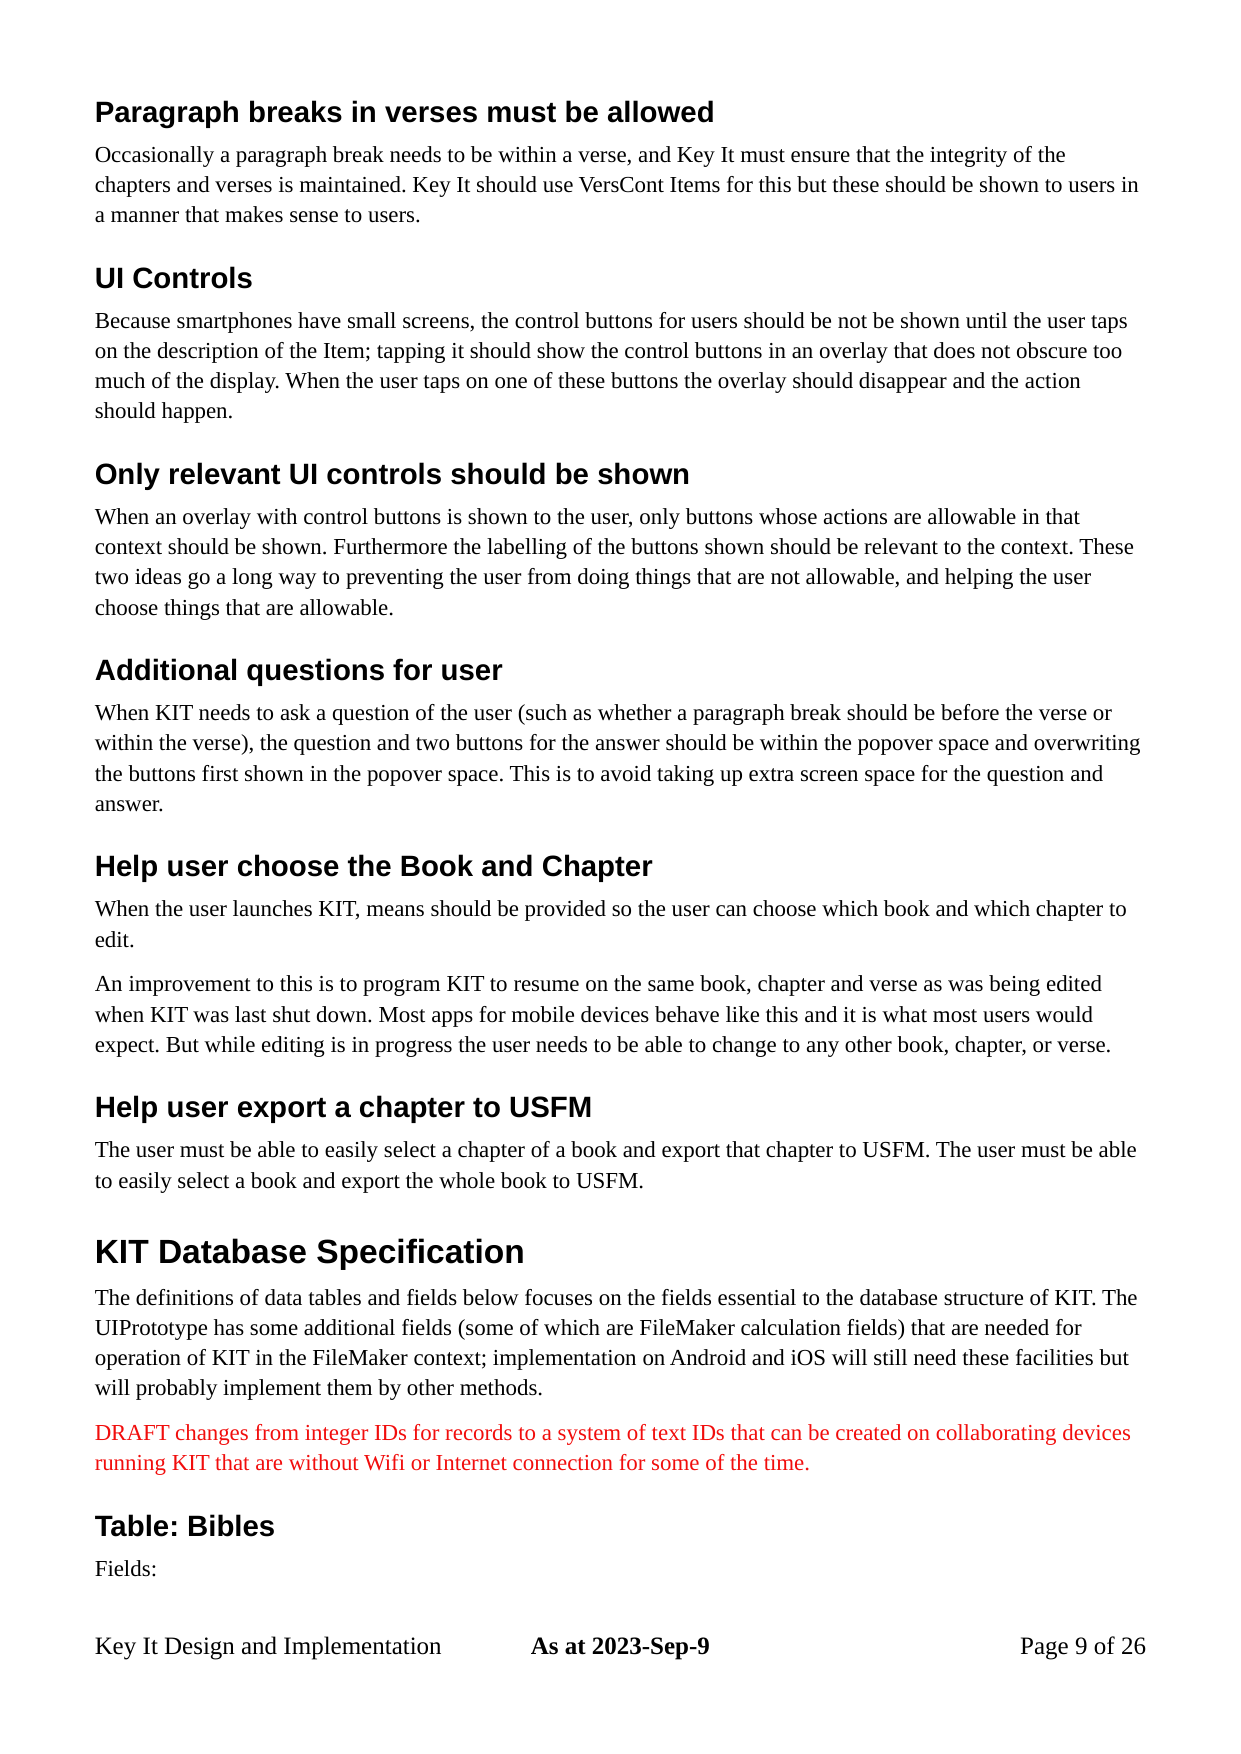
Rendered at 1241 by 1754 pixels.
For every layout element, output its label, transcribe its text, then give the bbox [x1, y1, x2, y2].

text DRAFT changes from integer IDs for records to a system of text IDs that can be created on collaborating devices running KIT that are without Wifi or Internet connection for some of the time. [94, 1419, 1146, 1476]
text The user must be able to easily select a chapter of a book and export that chapter to USFM. The user must be able to easily select a book and export the whole book to USFM. [94, 1137, 1146, 1193]
text The definitions of data tables and fields below focuses on the fields essential to the database structure of KIT. The UIPrototype has some additional fields (some of which are FileMaker calculation fields) that are needed for operation of KIT in the FileMaker context; implementation on Android and iOS will still need these facilities but will probably implement them by other methods. [94, 1283, 1146, 1401]
text Because smartphones have small screens, the control buttons for users should be not be shown until the user taps on the description of the Item; tapping it should show the control buttons in an overlay that does not obscure too much of the display. When the user taps on one of these buttons the overlay should disappear and the action should happen. [94, 307, 1146, 424]
subtitle Only relevant UI controls should be shown [94, 457, 1146, 491]
text Occasionally a paragraph break needs to be within a verse, and Key It must ensure that the integrity of the chapters and verses is maintained. Key It should use VersCont Items for this but these should be shown to users in a manner that makes sense to users. [94, 141, 1146, 227]
text When the user launches KIT, means should be provided so the user can choose which book and which chapter to edit. [94, 896, 1146, 952]
subtitle Paragraph breaks in verses must be allowed [94, 94, 1146, 128]
subtitle KIT Database Specification [94, 1232, 1146, 1271]
subtitle Additional questions for user [94, 653, 1146, 687]
text Fields: [94, 1555, 1146, 1581]
text When KIT needs to ask a question of the user (such as whether a paragraph break should be before the verse or within the verse), the question and two buttons for the answer should be within the popover space and overwriting the buttons first shown in the popover space. This is to avoid taking up extra screen space for the question and answer. [94, 699, 1146, 816]
subtitle Table: Bibles [94, 1508, 1146, 1542]
text An improvement to this is to program KIT to resume on the same book, chapter and verse as was being edited when KIT was last shut down. Most apps for mobile devices behave like this and it is what most users would expect. But while editing is in progress the user needs to be able to change to any other book, chapter, or verse. [94, 971, 1146, 1057]
subtitle Help user export a chapter to USFM [94, 1090, 1146, 1124]
subtitle UI Controls [94, 261, 1146, 294]
text When an overlay with control buttons is shown to the user, only buttons whose actions are allowable in that context should be shown. Furthermore the labelling of the buttons shown should be relevant to the context. These two ideas go a long way to preventing the user from doing things that are not allowable, and helping the user choose things that are allowable. [94, 503, 1146, 620]
subtitle Help user choose the Book and Chapter [94, 849, 1146, 883]
